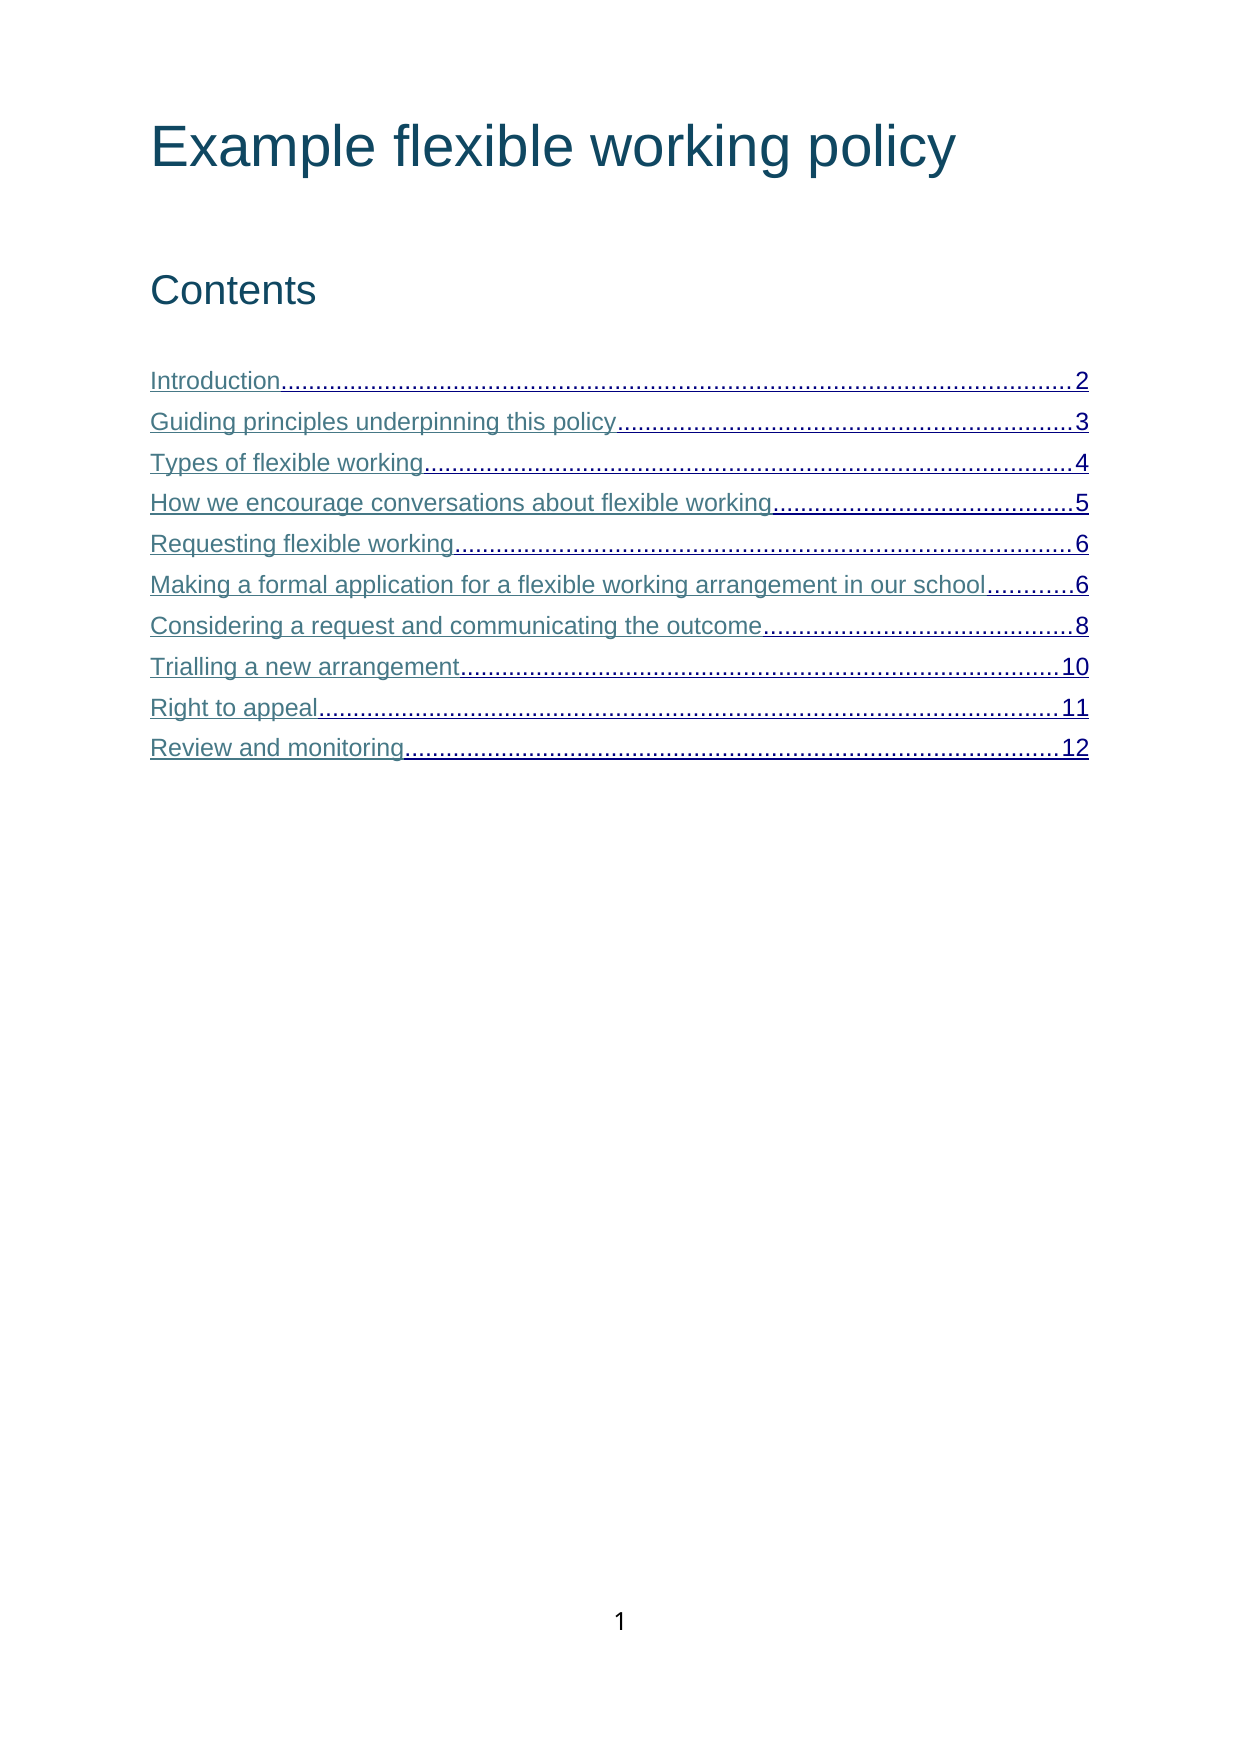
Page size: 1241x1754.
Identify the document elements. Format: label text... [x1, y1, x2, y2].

text Considering a request and communicating the outcome 8 [150, 611, 1090, 640]
text Right to appeal 11 [150, 693, 1090, 721]
text Introduction 2 [150, 366, 1090, 395]
text Types of flexible working 4 [150, 448, 1090, 476]
subtitle Example flexible working policy [150, 111, 1090, 178]
text Requesting flexible working 6 [150, 529, 1090, 558]
subtitle Contents [150, 265, 1090, 313]
text Guiding principles underpinning this policy 3 [150, 407, 1090, 436]
text How we encourage conversations about flexible working 5 [150, 488, 1090, 517]
text Trialling a new arrangement 10 [150, 652, 1090, 681]
text Making a formal application for a flexible working arrangement in our school 6 [150, 570, 1090, 599]
text Review and monitoring 12 [150, 733, 1090, 762]
